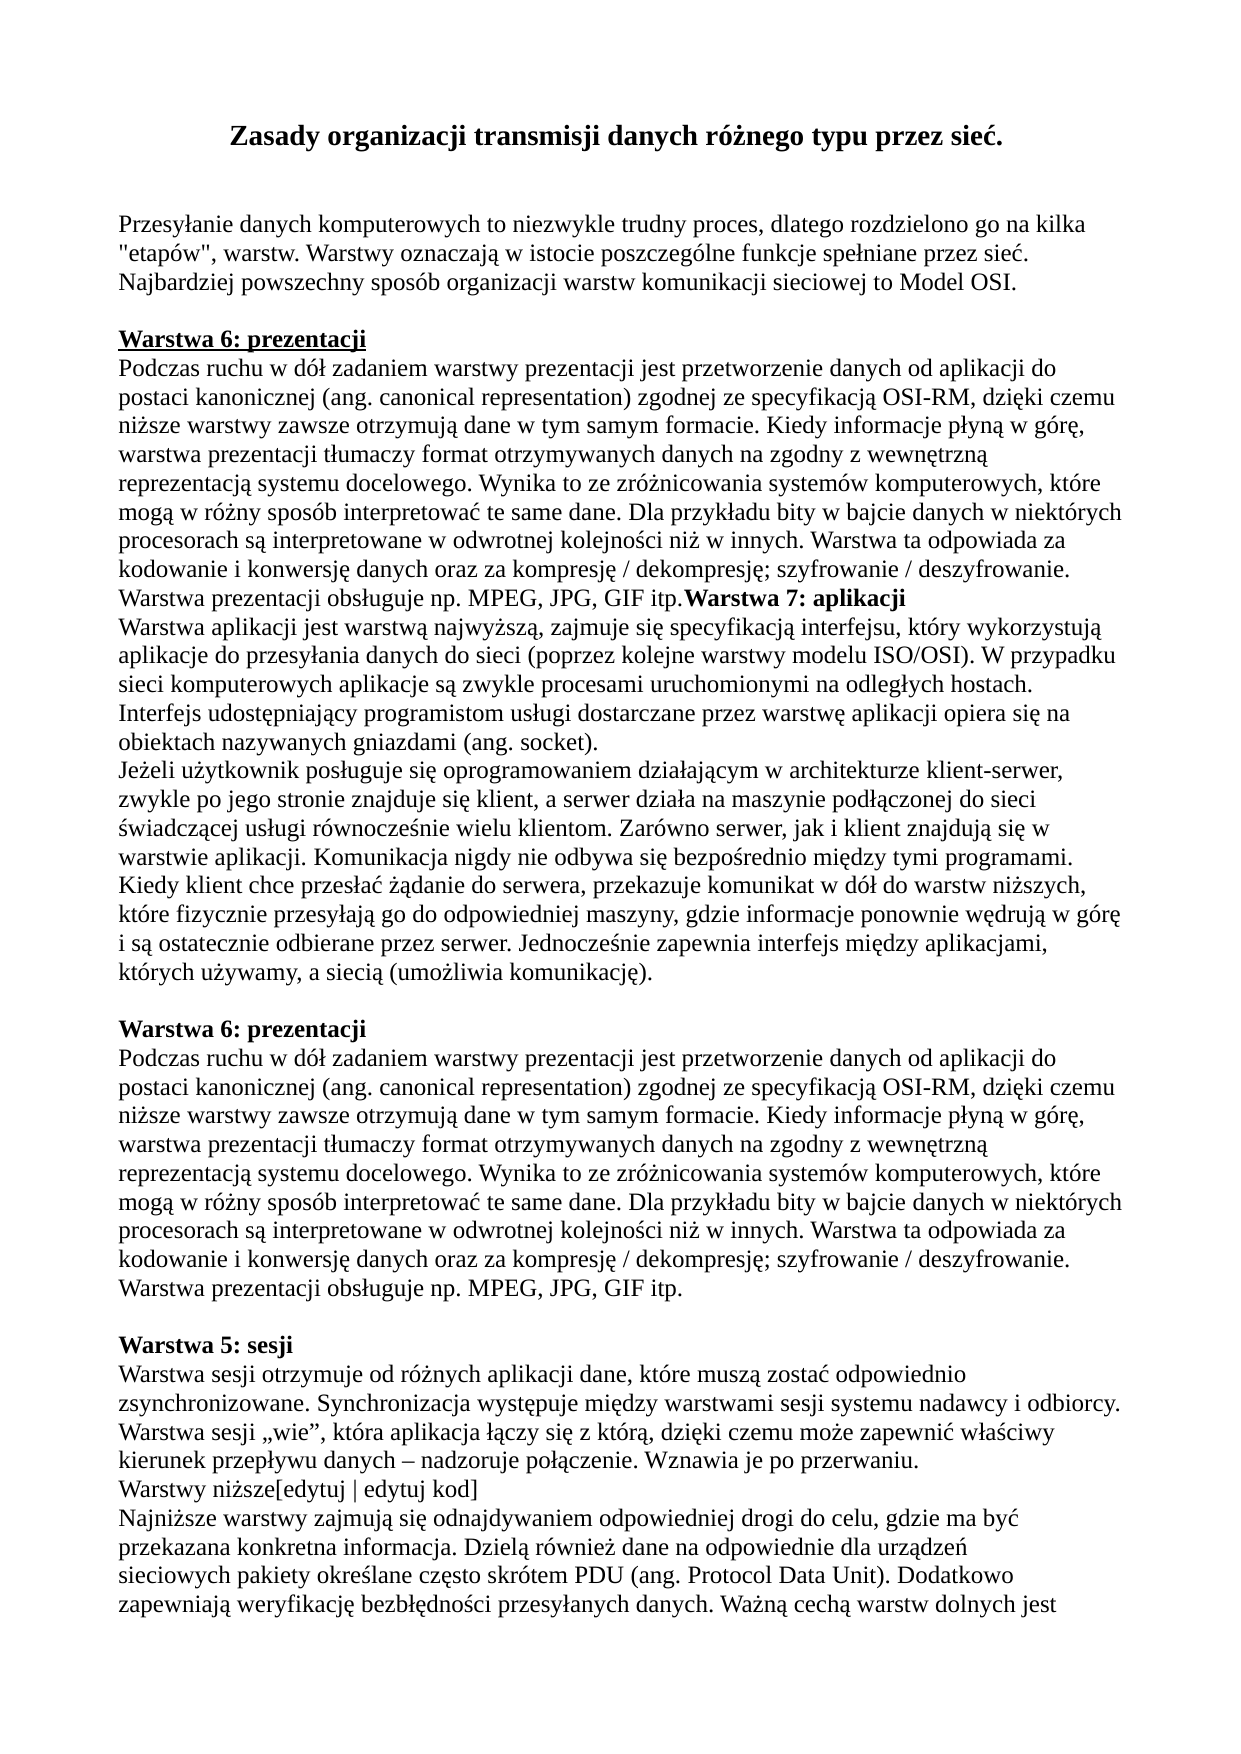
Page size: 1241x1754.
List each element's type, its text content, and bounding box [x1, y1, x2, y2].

text Podczas ruchu w dół zadaniem warstwy prezentacji jest przetworzenie danych od aplikacji do postaci kanonicznej (ang. canonical representation) zgodnej ze specyfikacją OSI-RM, dzięki czemu niższe warstwy zawsze otrzymują dane w tym samym formacie. Kiedy informacje płyną w górę, warstwa prezentacji tłumaczy format otrzymywanych danych na zgodny z wewnętrzną reprezentacją systemu docelowego. Wynika to ze zróżnicowania systemów komputerowych, które mogą w różny sposób interpretować te same dane. Dla przykładu bity w bajcie danych w niektórych procesorach są interpretowane w odwrotnej kolejności niż w innych. Warstwa ta odpowiada za kodowanie i konwersję danych oraz za kompresję / dekompresję; szyfrowanie / deszyfrowanie. Warstwa prezentacji obsługuje np. MPEG, JPG, GIF itp. [118, 1043, 1122, 1302]
text Podczas ruchu w dół zadaniem warstwy prezentacji jest przetworzenie danych od aplikacji do postaci kanonicznej (ang. canonical representation) zgodnej ze specyfikacją OSI-RM, dzięki czemu niższe warstwy zawsze otrzymują dane w tym samym formacie. Kiedy informacje płyną w górę, warstwa prezentacji tłumaczy format otrzymywanych danych na zgodny z wewnętrzną reprezentacją systemu docelowego. Wynika to ze zróżnicowania systemów komputerowych, które mogą w różny sposób interpretować te same dane. Dla przykładu bity w bajcie danych w niektórych procesorach są interpretowane w odwrotnej kolejności niż w innych. Warstwa ta odpowiada za kodowanie i konwersję danych oraz za kompresję / dekompresję; szyfrowanie / deszyfrowanie. Warstwa prezentacji obsługuje np. MPEG, JPG, GIF itp.Warstwa 7: aplikacji [118, 353, 1122, 612]
text Warstwa 6: prezentacji [118, 324, 1122, 353]
text Warstwa 6: prezentacji [118, 1014, 1122, 1043]
text Zasady organizacji transmisji danych różnego typu przez sieć. [118, 118, 1122, 152]
text Warstwa 5: sesji [118, 1330, 1122, 1359]
text Najniższe warstwy zajmują się odnajdywaniem odpowiedniej drogi do celu, gdzie ma być przekazana konkretna informacja. Dzielą również dane na odpowiednie dla urządzeń sieciowych pakiety określane często skrótem PDU (ang. Protocol Data Unit). Dodatkowo zapewniają weryfikację bezbłędności przesyłanych danych. Ważną cechą warstw dolnych jest [118, 1503, 1122, 1618]
text Jeżeli użytkownik posługuje się oprogramowaniem działającym w architekturze klient-serwer, zwykle po jego stronie znajduje się klient, a serwer działa na maszynie podłączonej do sieci świadczącej usługi równocześnie wielu klientom. Zarówno serwer, jak i klient znajdują się w warstwie aplikacji. Komunikacja nigdy nie odbywa się bezpośrednio między tymi programami. Kiedy klient chce przesłać żądanie do serwera, przekazuje komunikat w dół do warstw niższych, które fizycznie przesyłają go do odpowiedniej maszyny, gdzie informacje ponownie wędrują w górę i są ostatecznie odbierane przez serwer. Jednocześnie zapewnia interfejs między aplikacjami, których używamy, a siecią (umożliwia komunikację). [118, 755, 1122, 985]
text Warstwa sesji otrzymuje od różnych aplikacji dane, które muszą zostać odpowiednio zsynchronizowane. Synchronizacja występuje między warstwami sesji systemu nadawcy i odbiorcy. Warstwa sesji „wie”, która aplikacja łączy się z którą, dzięki czemu może zapewnić właściwy kierunek przepływu danych – nadzoruje połączenie. Wznawia je po przerwaniu. [118, 1359, 1122, 1474]
text Warstwa aplikacji jest warstwą najwyższą, zajmuje się specyfikacją interfejsu, który wykorzystują aplikacje do przesyłania danych do sieci (poprzez kolejne warstwy modelu ISO/OSI). W przypadku sieci komputerowych aplikacje są zwykle procesami uruchomionymi na odległych hostach. Interfejs udostępniający programistom usługi dostarczane przez warstwę aplikacji opiera się na obiektach nazywanych gniazdami (ang. socket). [118, 612, 1122, 755]
text Warstwy niższe[edytuj | edytuj kod] [118, 1474, 1122, 1503]
text Przesyłanie danych komputerowych to niezwykle trudny proces, dlatego rozdzielono go na kilka "etapów", warstw. Warstwy oznaczają w istocie poszczególne funkcje spełniane przez sieć. Najbardziej powszechny sposób organizacji warstw komunikacji sieciowej to Model OSI. [118, 209, 1122, 295]
